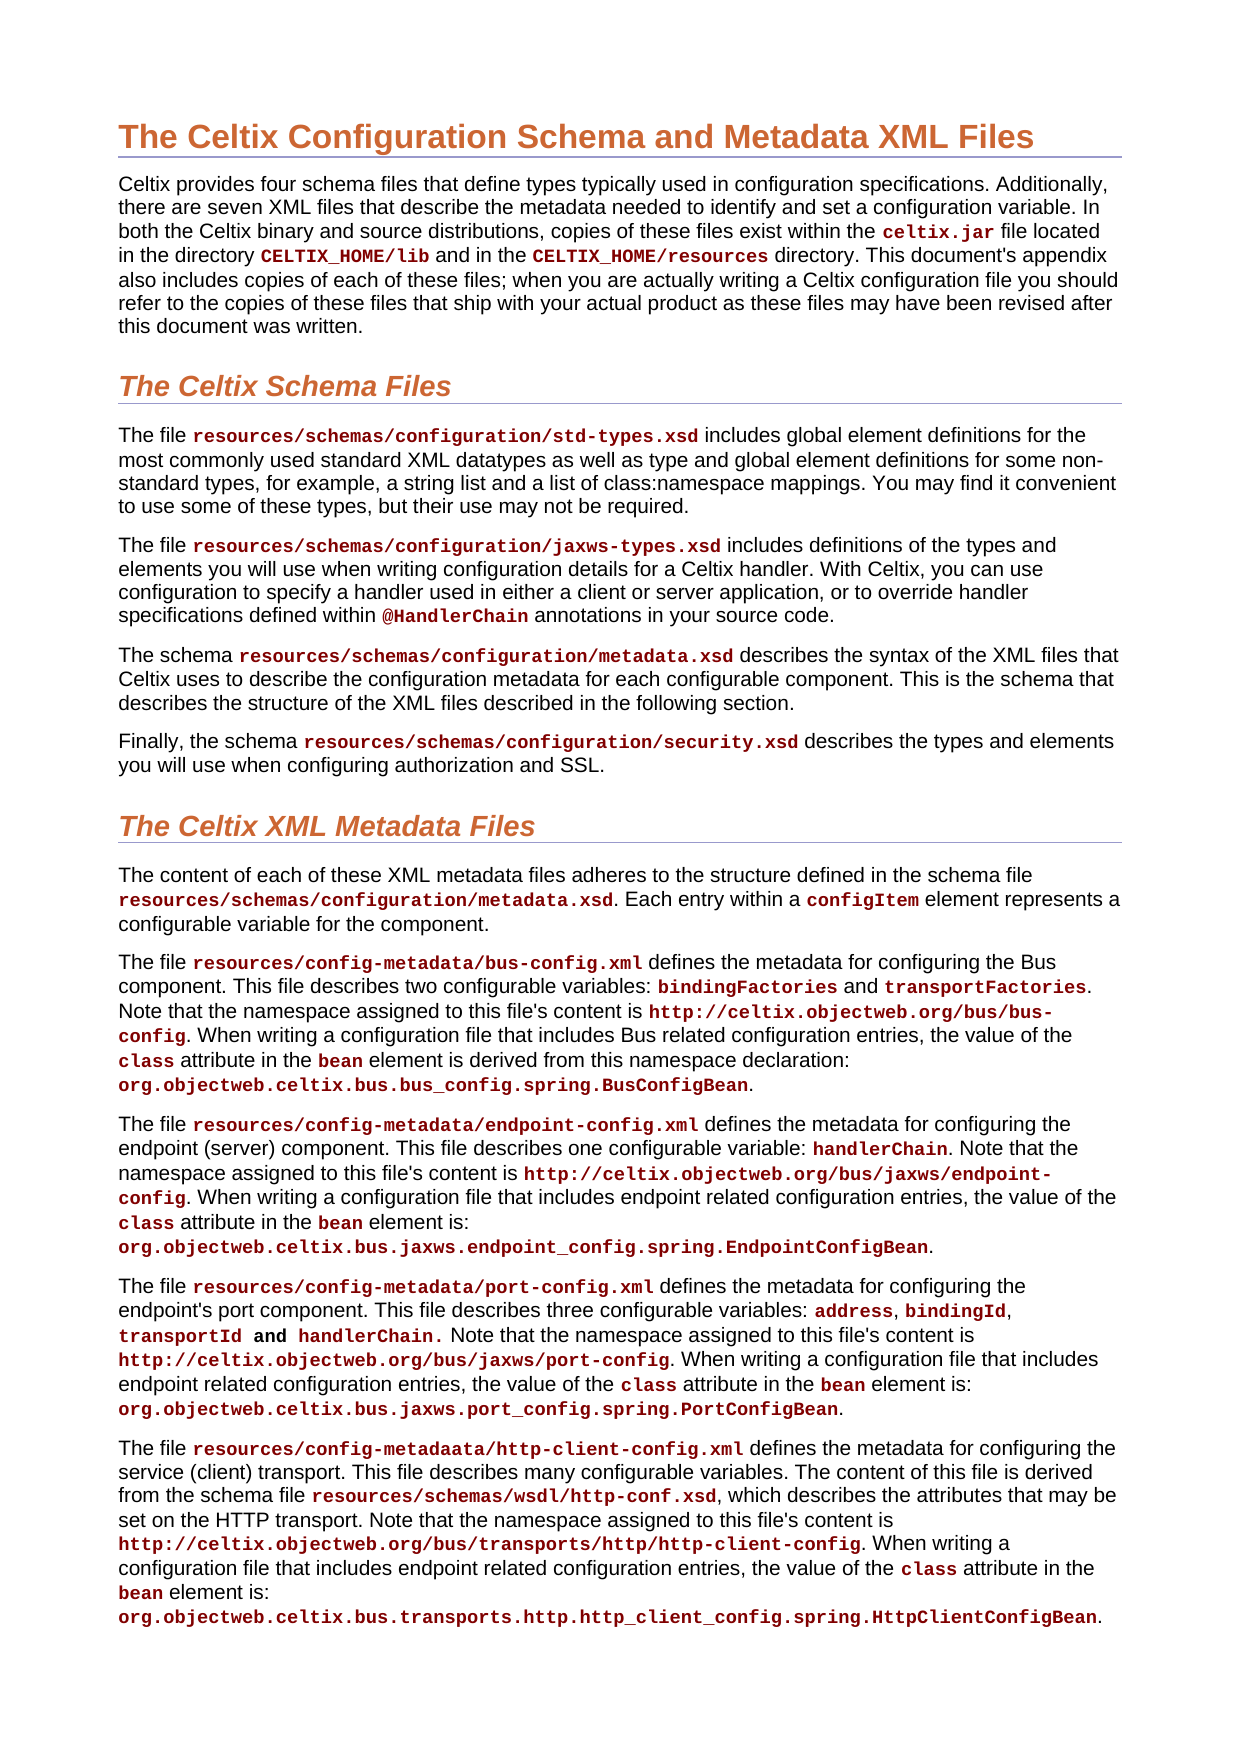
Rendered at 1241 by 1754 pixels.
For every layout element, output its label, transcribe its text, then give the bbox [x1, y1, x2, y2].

subtitle The Celtix Schema Files [118, 370, 1122, 403]
text The file resources/schemas/configuration/jaxws-types.xsd includes definitions of the types and elements you will use when writing configuration details for a Celtix handler. With Celtix, you can use configuration to specify a handler used in either a client or server application, or to override handler specifications defined within @HandlerChain annotations in your source code. [118, 533, 1122, 628]
text The file resources/config-metadata/port-config.xml defines the metadata for configuring the endpoint's port component. This file describes three configurable variables: address, bindingId, transportId and handlerChain. Note that the namespace assigned to this file's content is http://celtix.objectweb.org/bus/jaxws/port-config. When writing a configuration file that includes endpoint related configuration entries, the value of the class attribute in the bean element is: org.objectweb.celtix.bus.jaxws.port_config.spring.PortConfigBean. [118, 1274, 1122, 1421]
text Finally, the schema resources/schemas/configuration/security.xsd describes the types and elements you will use when configuring authorization and SSL. [118, 729, 1122, 777]
text The file resources/config-metadata/bus-config.xml defines the metadata for configuring the Bus component. This file describes two configurable variables: bindingFactories and transportFactories. Note that the namespace assigned to this file's content is http://celtix.objectweb.org/bus/bus-config. When writing a configuration file that includes Bus related configuration entries, the value of the class attribute in the bean element is derived from this namespace declaration: org.objectweb.celtix.bus.bus_config.spring.BusConfigBean. [118, 951, 1122, 1097]
text The content of each of these XML metadata files adheres to the structure defined in the schema file resources/schemas/configuration/metadata.xsd. Each entry within a configItem element represents a configurable variable for the component. [118, 863, 1122, 936]
text The file resources/schemas/configuration/std-types.xsd includes global element definitions for the most commonly used standard XML datatypes as well as type and global element definitions for some non-standard types, for example, a string list and a list of class:namespace mappings. You may find it convenient to use some of these types, but their use may not be required. [118, 424, 1122, 518]
text The file resources/config-metadata/endpoint-config.xml defines the metadata for configuring the endpoint (server) component. This file describes one configurable variable: handlerChain. Note that the namespace assigned to this file's content is http://celtix.objectweb.org/bus/jaxws/endpoint-config. When writing a configuration file that includes endpoint related configuration entries, the value of the class attribute in the bean element is: org.objectweb.celtix.bus.jaxws.endpoint_config.spring.EndpointConfigBean. [118, 1112, 1122, 1259]
text Celtix provides four schema files that define types typically used in configuration specifications. Additionally, there are seven XML files that describe the metadata needed to identify and set a configuration variable. In both the Celtix binary and source distributions, copies of these files exist within the celtix.jar file located in the directory CELTIX_HOME/lib and in the CELTIX_HOME/resources directory. This document's appendix also includes copies of each of these files; when you are actually writing a Celtix configuration file you should refer to the copies of these files that ship with your actual product as these files may have been revised after this document was written. [118, 173, 1122, 338]
subtitle The Celtix XML Metadata Files [118, 810, 1122, 842]
subtitle The Celtix Configuration Schema and Metadata XML Files [118, 118, 1122, 156]
text The file resources/config-metadaata/http-client-config.xml defines the metadata for configuring the service (client) transport. This file describes many configurable variables. The content of this file is derived from the schema file resources/schemas/wsdl/http-conf.xsd, which describes the attributes that may be set on the HTTP transport. Note that the namespace assigned to this file's content is http://celtix.objectweb.org/bus/transports/http/http-client-config. When writing a configuration file that includes endpoint related configuration entries, the value of the class attribute in the bean element is: org.objectweb.celtix.bus.transports.http.http_client_config.spring.HttpClientConfigBean. [118, 1436, 1122, 1629]
text The schema resources/schemas/configuration/metadata.xsd describes the syntax of the XML files that Celtix uses to describe the configuration metadata for each configurable component. This is the schema that describes the structure of the XML files described in the following section. [118, 643, 1122, 714]
